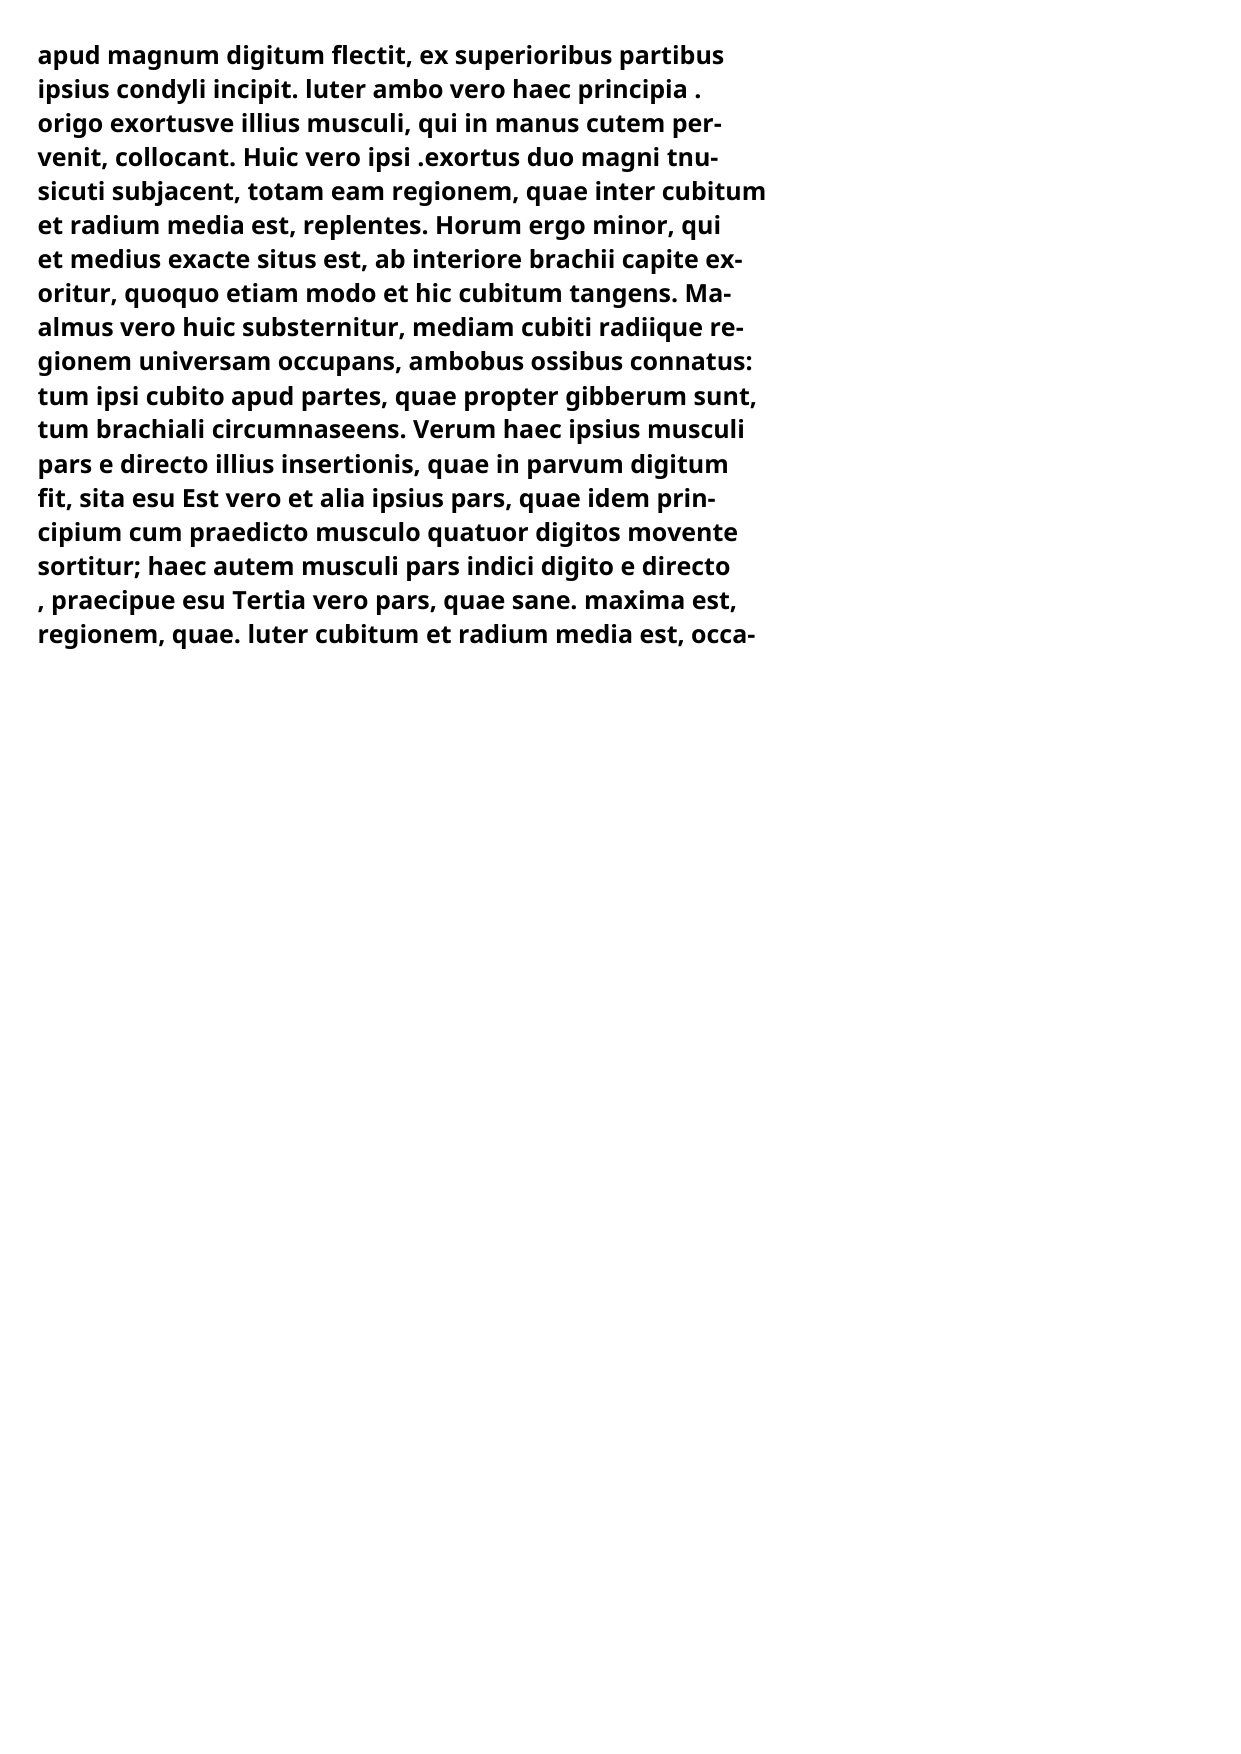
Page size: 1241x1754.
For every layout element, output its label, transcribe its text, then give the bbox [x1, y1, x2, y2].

text apud magnum digitum flectit, ex superioribus partibus ipsius condyli incipit. luter ambo vero haec principia . origo exortusve illius musculi, qui in manus cutem per- venit, collocant. Huic vero ipsi .exortus duo magni tnu- sicuti subjacent, totam eam regionem, quae inter cubitum et radium media est, replentes. Horum ergo minor, qui et medius exacte situs est, ab interiore brachii capite ex- oritur, quoquo etiam modo et hic cubitum tangens. Ma- almus vero huic substernitur, mediam cubiti radiique re- gionem universam occupans, ambobus ossibus connatus: tum ipsi cubito apud partes, quae propter gibberum sunt, tum brachiali circumnaseens. Verum haec ipsius musculi pars e directo illius insertionis, quae in parvum digitum fit, sita esu Est vero et alia ipsius pars, quae idem prin- cipium cum praedicto musculo quatuor digitos movente sortitur; haec autem musculi pars indici digito e directo [37, 37, 1203, 582]
text , praecipue esu Tertia vero pars, quae sane. maxima est, regionem, quae. luter cubitum et radium media est, occa- [37, 582, 1203, 651]
